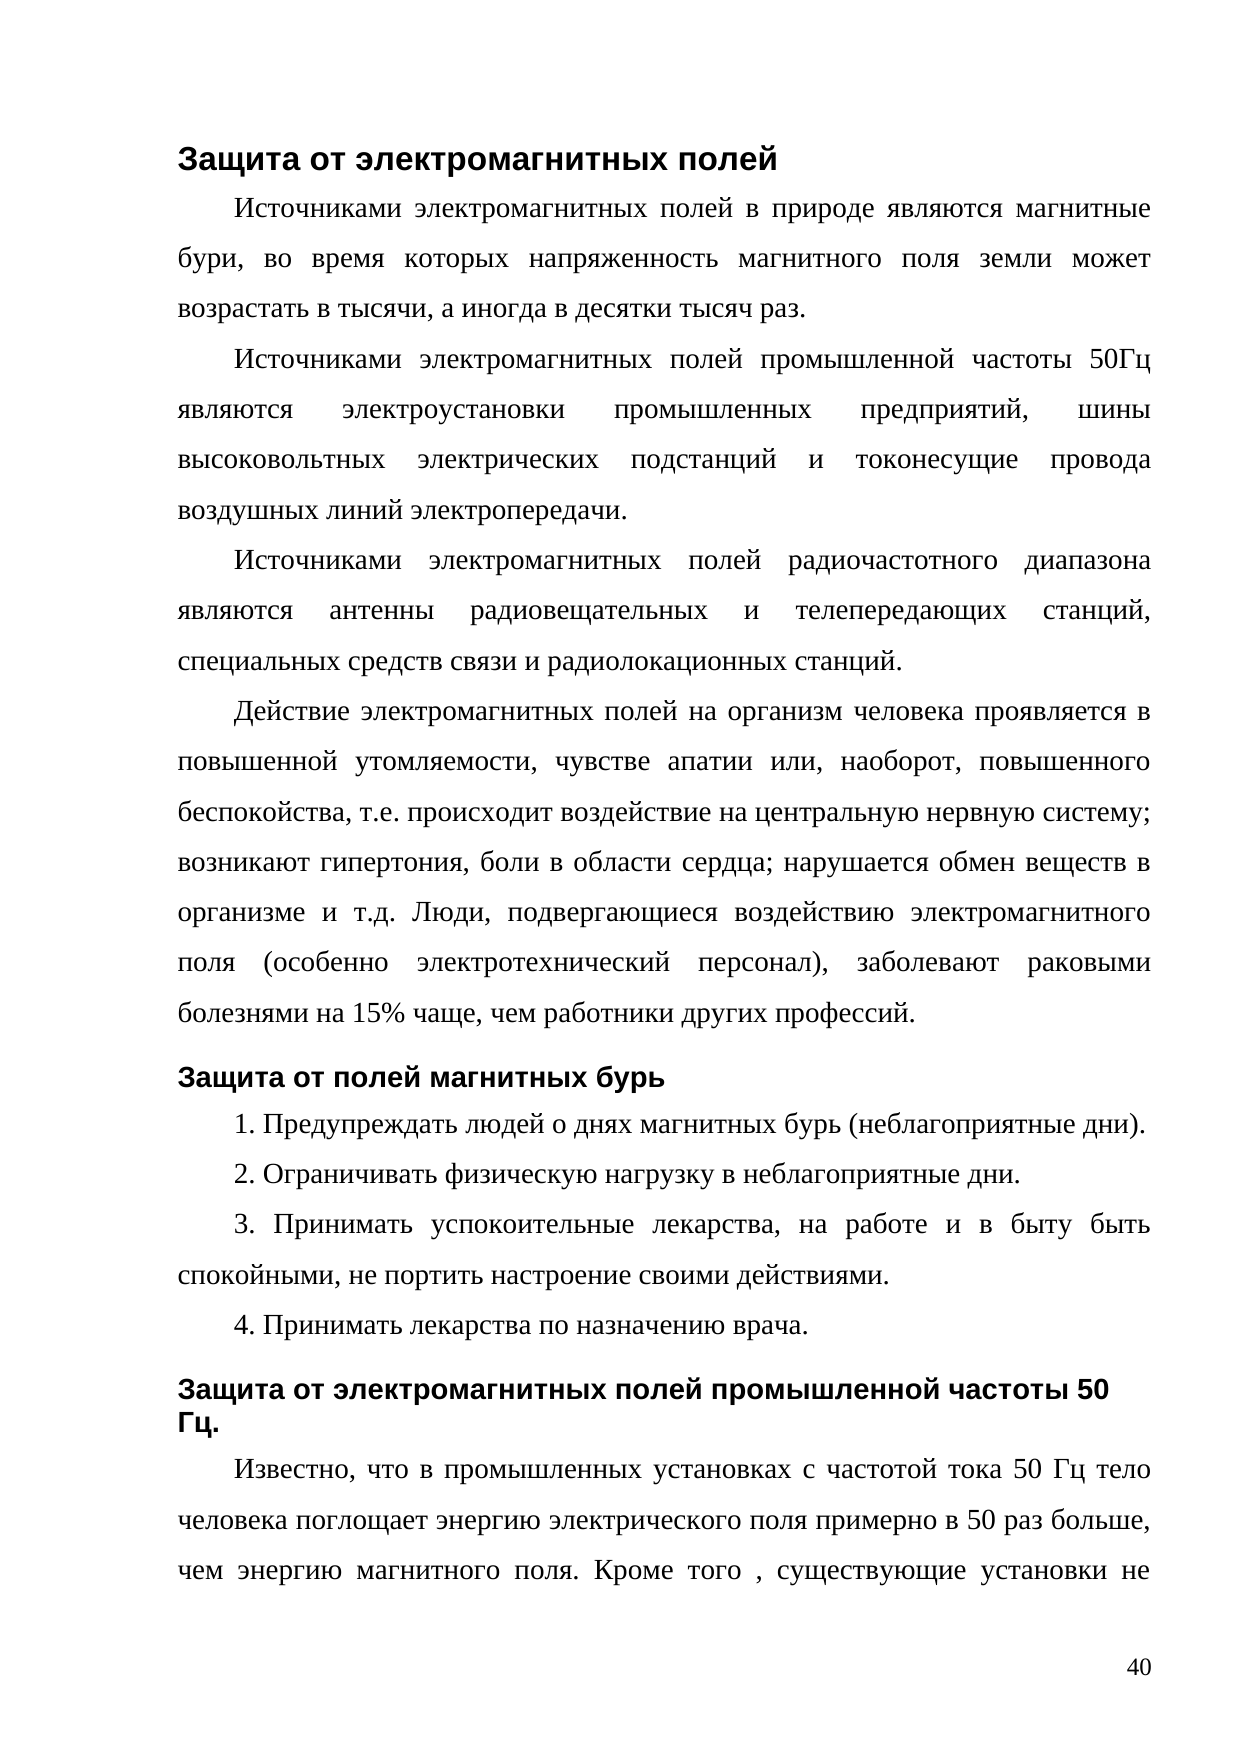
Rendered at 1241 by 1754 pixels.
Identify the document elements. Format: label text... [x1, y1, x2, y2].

text Действие электромагнитных полей на организм человека проявляется в повышенной утомляемости, чувстве апатии или, наоборот, повышенного беспокойства, т.е. происходит воздействие на центральную нервную систему; возникают гипертония, боли в области сердца; нарушается обмен веществ в организме и т.д. Люди, подвергающиеся воздействию электромагнитного поля (особенно электротехнический персонал), заболевают раковыми болезнями на 15% чаще, чем работники других профессий. [177, 693, 1152, 1028]
text Источниками электромагнитных полей радиочастотного диапазона являются антенны радиовещательных и телепередающих станций, специальных средств связи и радиолокационных станций. [177, 542, 1152, 676]
text Источниками электромагнитных полей в природе являются магнитные бури, во время которых напряженность магнитного поля земли может возрастать в тысячи, а иногда в десятки тысяч раз. [177, 190, 1152, 324]
text Источниками электромагнитных полей промышленной частоты 50Гц являются электроустановки промышленных предприятий, шины высоковольтных электрических подстанций и токонесущие провода воздушных линий электропередачи. [177, 341, 1152, 525]
text 3. Принимать успокоительные лекарства, на работе и в быту быть спокойными, не портить настроение своими действиями. [177, 1206, 1152, 1290]
subtitle Защита от электромагнитных полей промышленной частоты 50 Гц. [177, 1372, 1152, 1439]
text 4. Принимать лекарства по назначению врача. [177, 1307, 1152, 1341]
subtitle Защита от электромагнитных полей [177, 139, 1152, 177]
text 2. Ограничивать физическую нагрузку в неблагоприятные дни. [177, 1156, 1152, 1190]
text 1. Предупреждать людей о днях магнитных бурь (неблагоприятные дни). [177, 1106, 1152, 1139]
subtitle Защита от полей магнитных бурь [177, 1060, 1152, 1093]
text Известно, что в промышленных установках с частотой тока 50 Гц тело человека поглощает энергию электрического поля примерно в 50 раз больше, чем энергию магнитного поля. Кроме того , существующие установки не [177, 1452, 1152, 1586]
